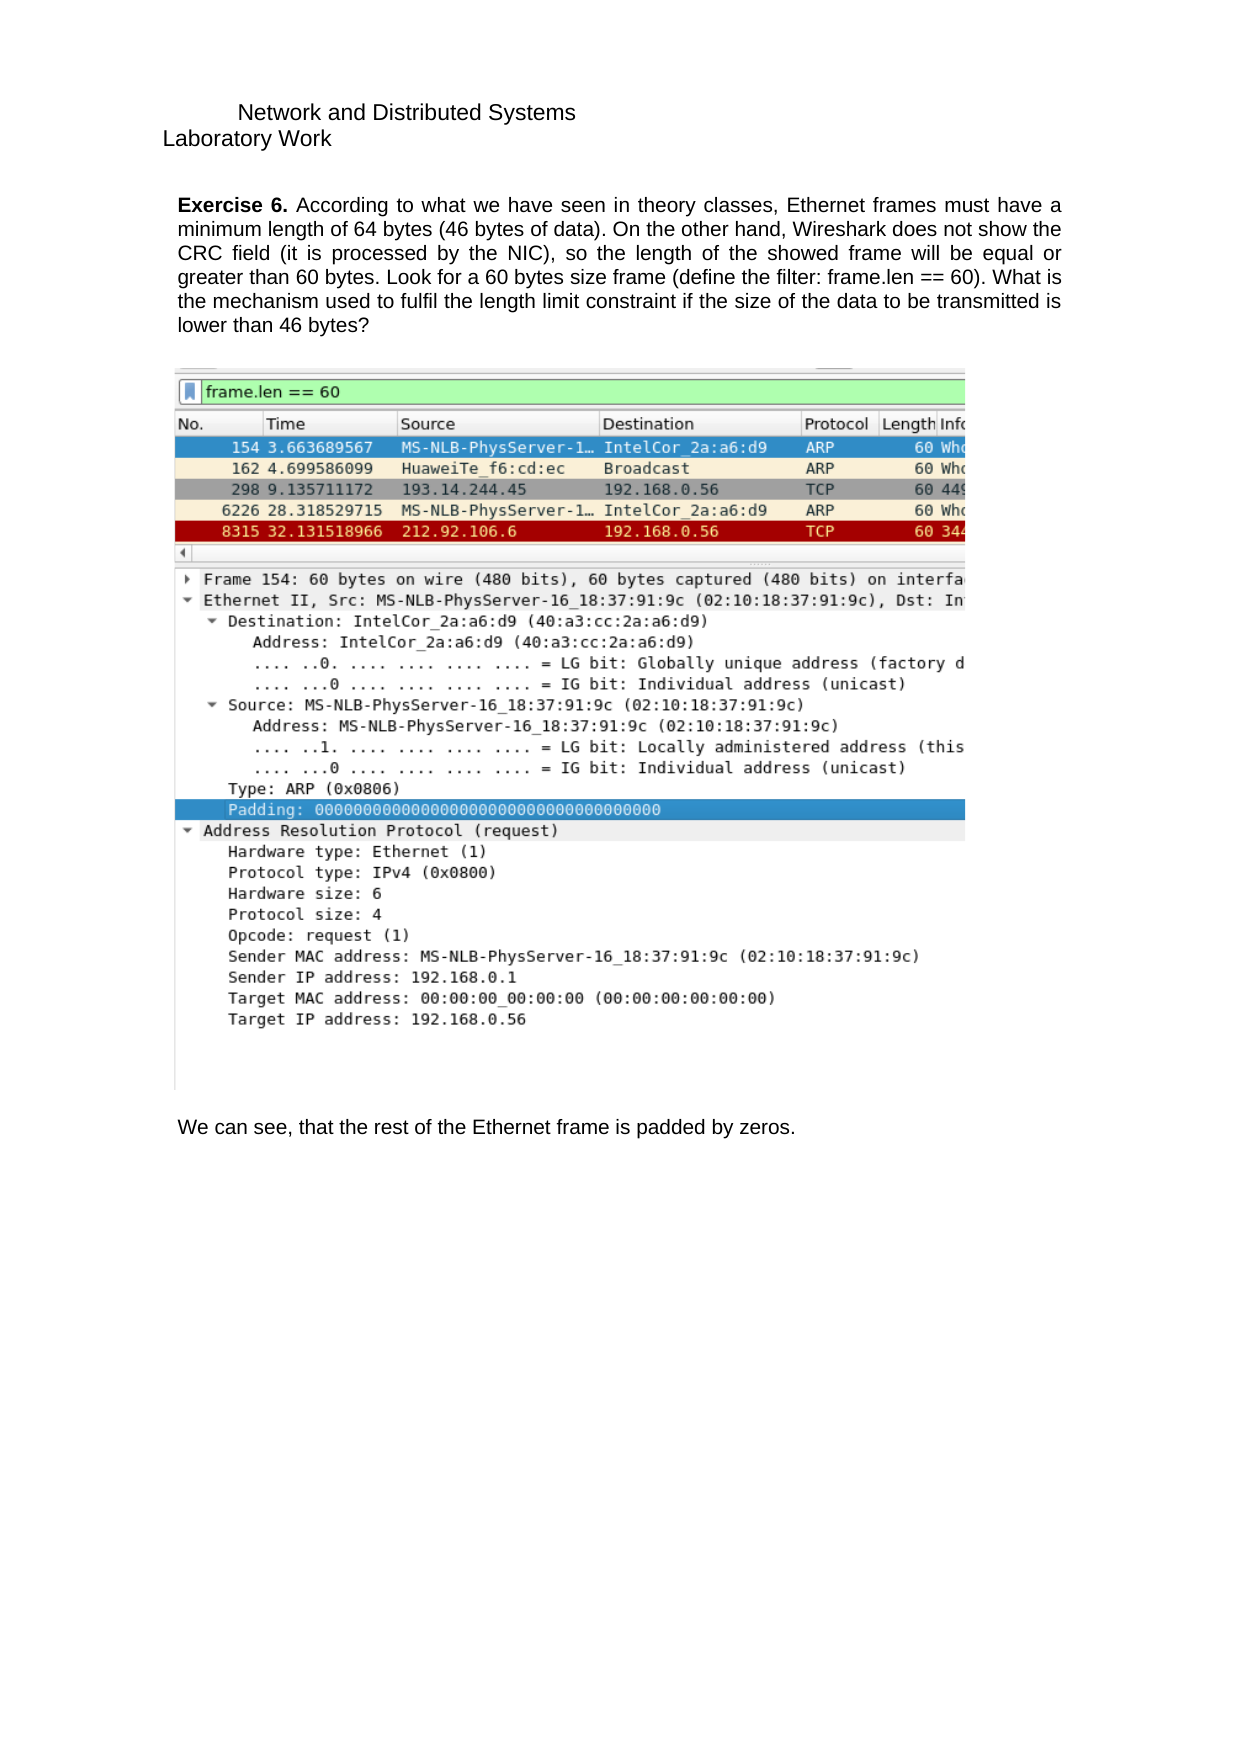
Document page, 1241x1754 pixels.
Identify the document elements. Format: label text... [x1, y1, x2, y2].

picture [174, 368, 966, 1090]
text Exercise 6. According to what we have seen in theory classes, Ethernet frames must have a minimum length of 64 bytes (46 bytes of data). On the other hand, Wireshark does not show the CRC field (it is processed by the NIC), so the length of the showed frame will be equal or greater than 60 bytes. Look for a 60 bytes size frame (define the filter: frame.len == 60). What is the mechanism used to fulfil the length limit constraint if the size of the data to be transmitted is lower than 46 bytes? [177, 193, 1063, 336]
text We can see, that the rest of the Ethernet frame is padded by zeros. [177, 1114, 1063, 1138]
